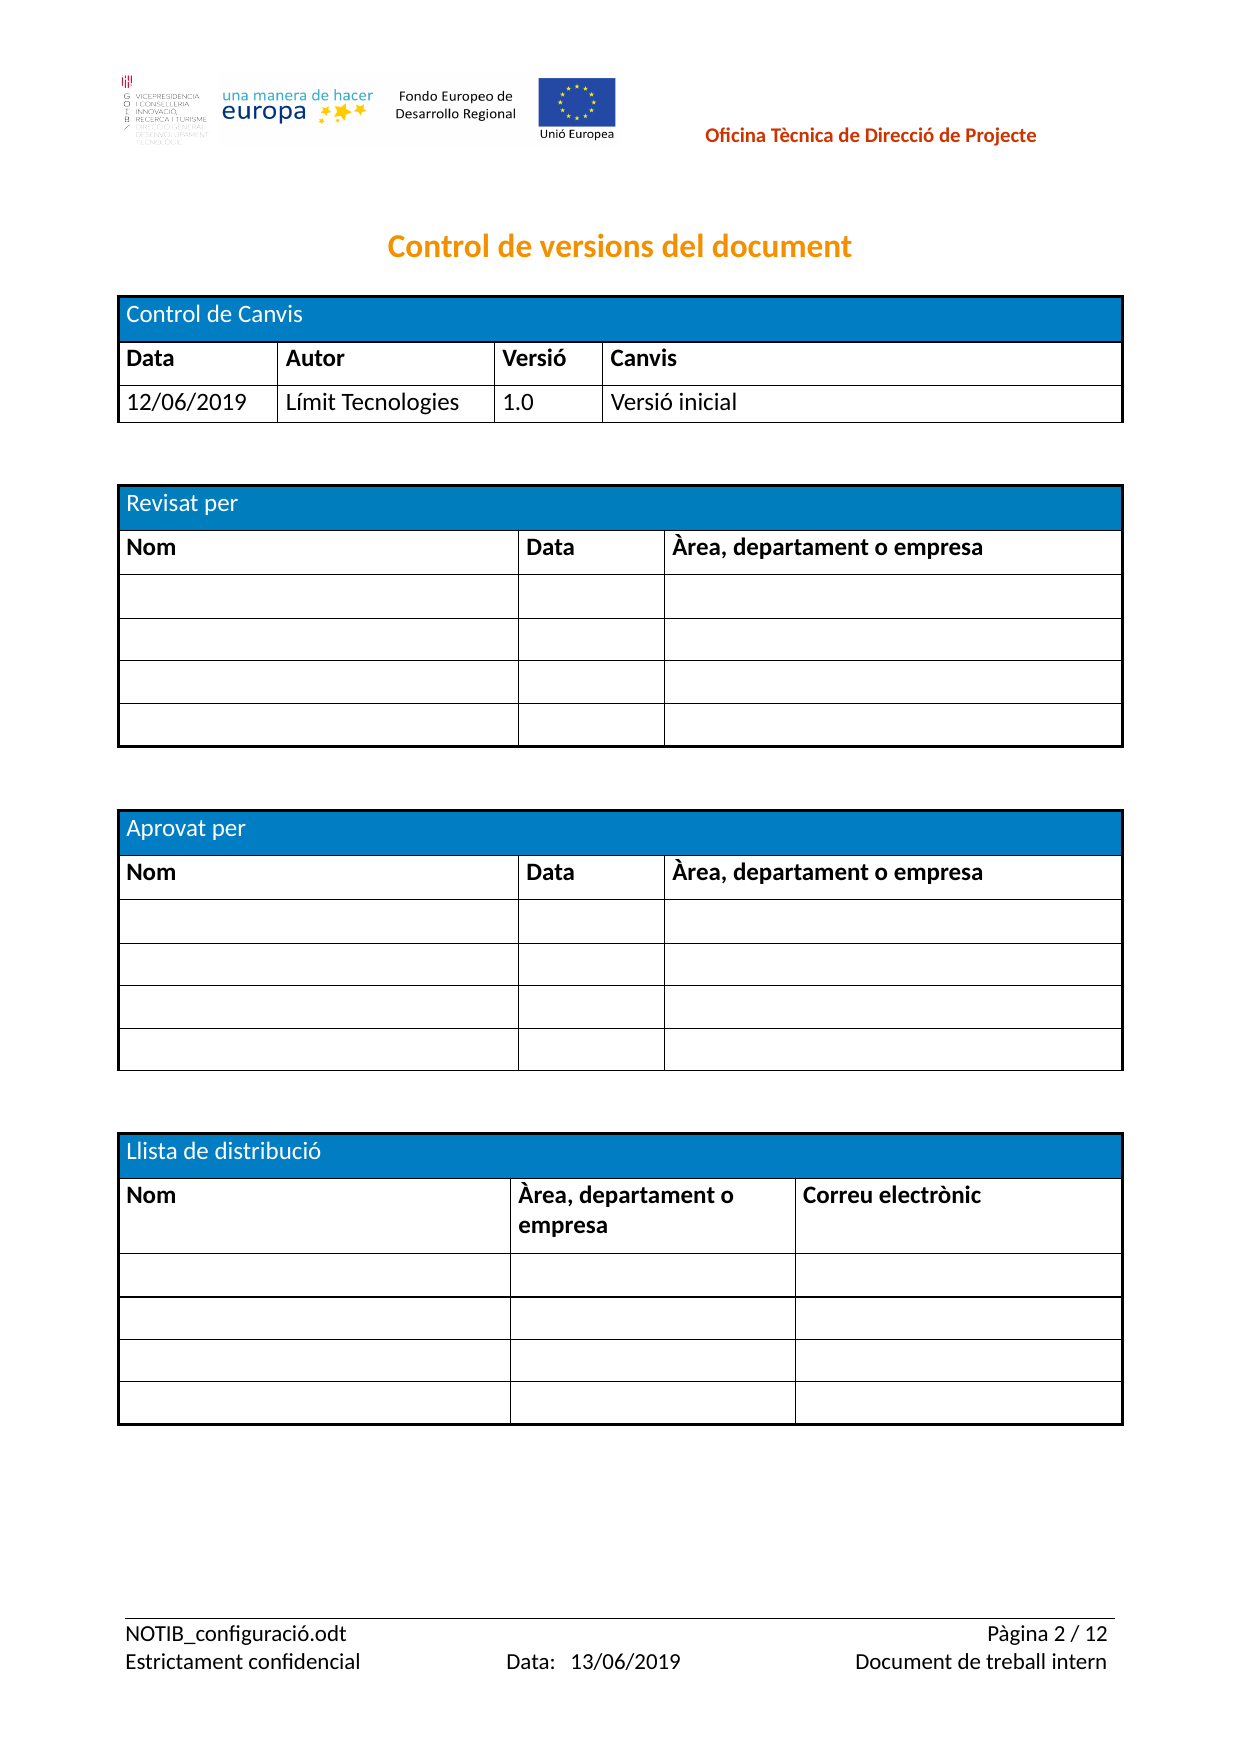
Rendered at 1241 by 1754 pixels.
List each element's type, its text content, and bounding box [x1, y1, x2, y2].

table_cell [665, 900, 1121, 943]
table_cell Àrea, departament o empresa [511, 1179, 795, 1252]
table_cell Límit Tecnologies [278, 386, 494, 422]
table_cell [665, 661, 1121, 702]
table_cell [665, 704, 1121, 744]
table_cell Nom [120, 856, 518, 899]
table_cell [120, 619, 518, 660]
table_cell Àrea, departament o empresa [665, 856, 1121, 899]
table_cell 12/06/2019 [120, 386, 277, 422]
table_cell [519, 900, 664, 943]
table_cell [519, 1029, 664, 1069]
table_cell [120, 1298, 510, 1339]
table_cell [511, 1254, 795, 1296]
table_cell Nom [120, 1179, 510, 1252]
table_cell [796, 1340, 1121, 1381]
table_header Control de Canvis [120, 298, 1121, 341]
picture [118, 73, 213, 147]
table_cell Nom [120, 531, 518, 574]
table_cell [665, 986, 1121, 1027]
table_cell Versió [495, 343, 602, 385]
table_cell Versió inicial [603, 386, 1121, 422]
table_cell [665, 619, 1121, 660]
table_cell [120, 661, 518, 702]
table_cell [120, 900, 518, 943]
picture [219, 73, 621, 147]
table_cell [511, 1298, 795, 1339]
table_cell 1.0 [495, 386, 602, 422]
table_cell [519, 704, 664, 744]
table_cell [120, 1340, 510, 1381]
table_cell [519, 575, 664, 618]
subtitle Control de versions del document [118, 225, 1122, 266]
table_cell Autor [278, 343, 494, 385]
table_cell [120, 704, 518, 744]
table_cell Canvis [603, 343, 1121, 385]
table_cell [665, 944, 1121, 985]
table_cell Correu electrònic [796, 1179, 1121, 1252]
table_cell [120, 575, 518, 618]
table_cell [519, 986, 664, 1027]
table_cell [519, 944, 664, 985]
table_cell [796, 1382, 1121, 1423]
table_cell [511, 1340, 795, 1381]
table_cell [519, 661, 664, 702]
table_cell [511, 1382, 795, 1423]
table_cell Àrea, departament o empresa [665, 531, 1121, 574]
table_header Aprovat per [120, 812, 1121, 855]
table_cell Data [120, 343, 277, 385]
table_header Llista de distribució [120, 1135, 1121, 1178]
table_cell [665, 1029, 1121, 1069]
table_cell [665, 575, 1121, 618]
table_cell [120, 1029, 518, 1069]
table_cell [796, 1298, 1121, 1339]
table_cell Data [519, 531, 664, 574]
table_cell [120, 1254, 510, 1296]
table_cell [796, 1254, 1121, 1296]
table_cell Data [519, 856, 664, 899]
table_cell [120, 1382, 510, 1423]
table_cell [120, 944, 518, 985]
table_cell [120, 986, 518, 1027]
table_cell [519, 619, 664, 660]
table_header Revisat per [120, 487, 1121, 530]
